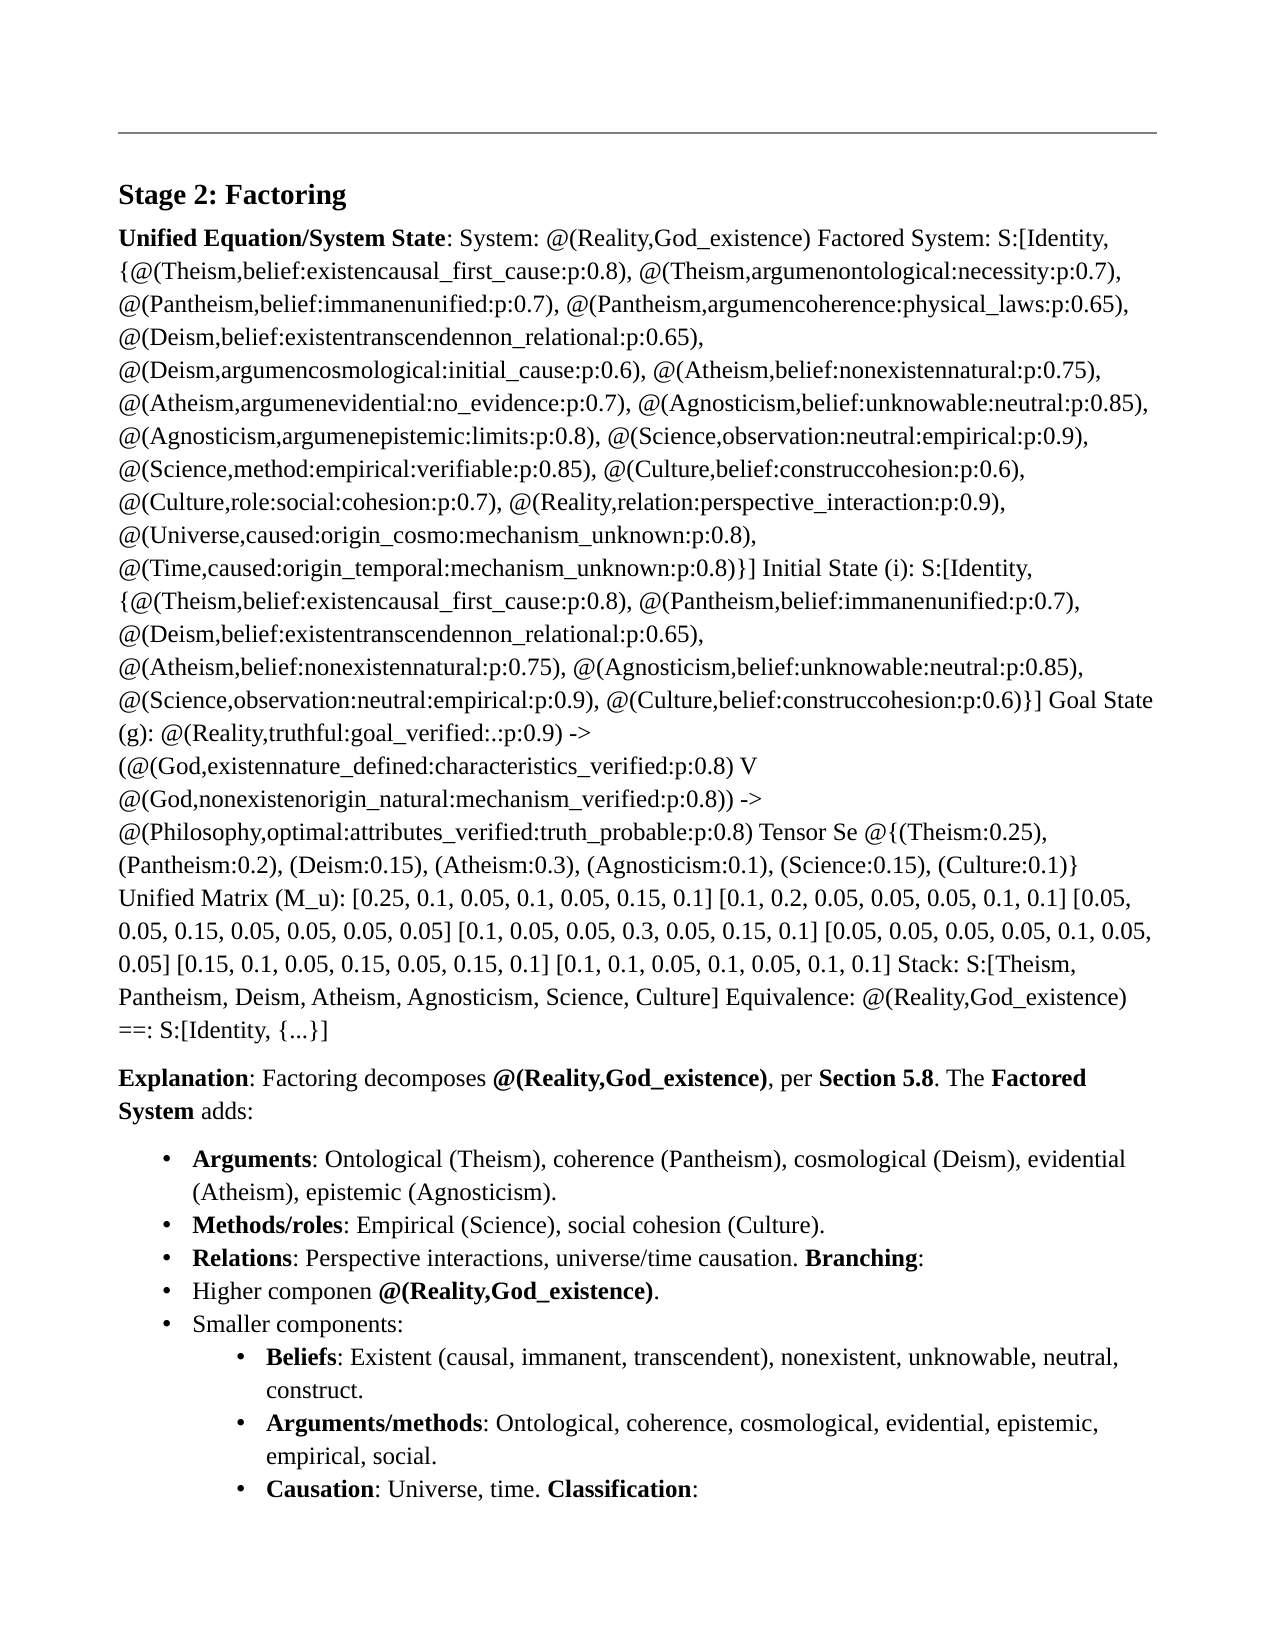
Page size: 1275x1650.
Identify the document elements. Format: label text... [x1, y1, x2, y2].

subtitle Stage 2: Factoring [118, 177, 1157, 211]
text Unified Equation/System State: System: @(Reality,God_existence) Factored System: S:[Identity, {@(Theism,belief:existencausal_first_cause:p:0.8), @(Theism,argumenontological:necessity:p:0.7), @(Pantheism,belief:immanenunified:p:0.7), @(Pantheism,argumencoherence:physical_laws:p:0.65), @(Deism,belief:existentranscendennon_relational:p:0.65), @(Deism,argumencosmological:initial_cause:p:0.6), @(Atheism,belief:nonexistennatural:p:0.75), @(Atheism,argumenevidential:no_evidence:p:0.7), @(Agnosticism,belief:unknowable:neutral:p:0.85), @(Agnosticism,argumenepistemic:limits:p:0.8), @(Science,observation:neutral:empirical:p:0.9), @(Science,method:empirical:verifiable:p:0.85), @(Culture,belief:construccohesion:p:0.6), @(Culture,role:social:cohesion:p:0.7), @(Reality,relation:perspective_interaction:p:0.9), @(Universe,caused:origin_cosmo:mechanism_unknown:p:0.8), @(Time,caused:origin_temporal:mechanism_unknown:p:0.8)}] Initial State (i): S:[Identity, {@(Theism,belief:existencausal_first_cause:p:0.8), @(Pantheism,belief:immanenunified:p:0.7), @(Deism,belief:existentranscendennon_relational:p:0.65), @(Atheism,belief:nonexistennatural:p:0.75), @(Agnosticism,belief:unknowable:neutral:p:0.85), @(Science,observation:neutral:empirical:p:0.9), @(Culture,belief:construccohesion:p:0.6)}] Goal State (g): @(Reality,truthful:goal_verified:.:p:0.9) -> (@(God,existennature_defined:characteristics_verified:p:0.8) V @(God,nonexistenorigin_natural:mechanism_verified:p:0.8)) -> @(Philosophy,optimal:attributes_verified:truth_probable:p:0.8) Tensor Se @{(Theism:0.25), (Pantheism:0.2), (Deism:0.15), (Atheism:0.3), (Agnosticism:0.1), (Science:0.15), (Culture:0.1)} Unified Matrix (M_u): [0.25, 0.1, 0.05, 0.1, 0.05, 0.15, 0.1] [0.1, 0.2, 0.05, 0.05, 0.05, 0.1, 0.1] [0.05, 0.05, 0.15, 0.05, 0.05, 0.05, 0.05] [0.1, 0.05, 0.05, 0.3, 0.05, 0.15, 0.1] [0.05, 0.05, 0.05, 0.05, 0.1, 0.05, 0.05] [0.15, 0.1, 0.05, 0.15, 0.05, 0.15, 0.1] [0.1, 0.1, 0.05, 0.1, 0.05, 0.1, 0.1] Stack: S:[Theism, Pantheism, Deism, Atheism, Agnosticism, Science, Culture] Equivalence: @(Reality,God_existence) ==: S:[Identity, {...}] [118, 223, 1157, 1044]
text Explanation: Factoring decomposes @(Reality,God_existence), per Section 5.8. The Factored System adds: [118, 1063, 1157, 1125]
list Methods/roles: Empirical (Science), social cohesion (Culture). [162, 1210, 1157, 1238]
list Beliefs: Existent (causal, immanent, transcendent), nonexistent, unknowable, neutral, construct. [236, 1342, 1157, 1404]
list Causation: Universe, time. Classification: [236, 1474, 1157, 1503]
list Relations: Perspective interactions, universe/time causation. Branching: [162, 1243, 1157, 1272]
list Arguments/methods: Ontological, coherence, cosmological, evidential, epistemic, empirical, social. [236, 1408, 1157, 1470]
list Smaller components: [162, 1309, 1157, 1338]
list Arguments: Ontological (Theism), coherence (Pantheism), cosmological (Deism), evidential (Atheism), epistemic (Agnosticism). [162, 1144, 1157, 1206]
list Higher componen @(Reality,God_existence). [162, 1276, 1157, 1304]
